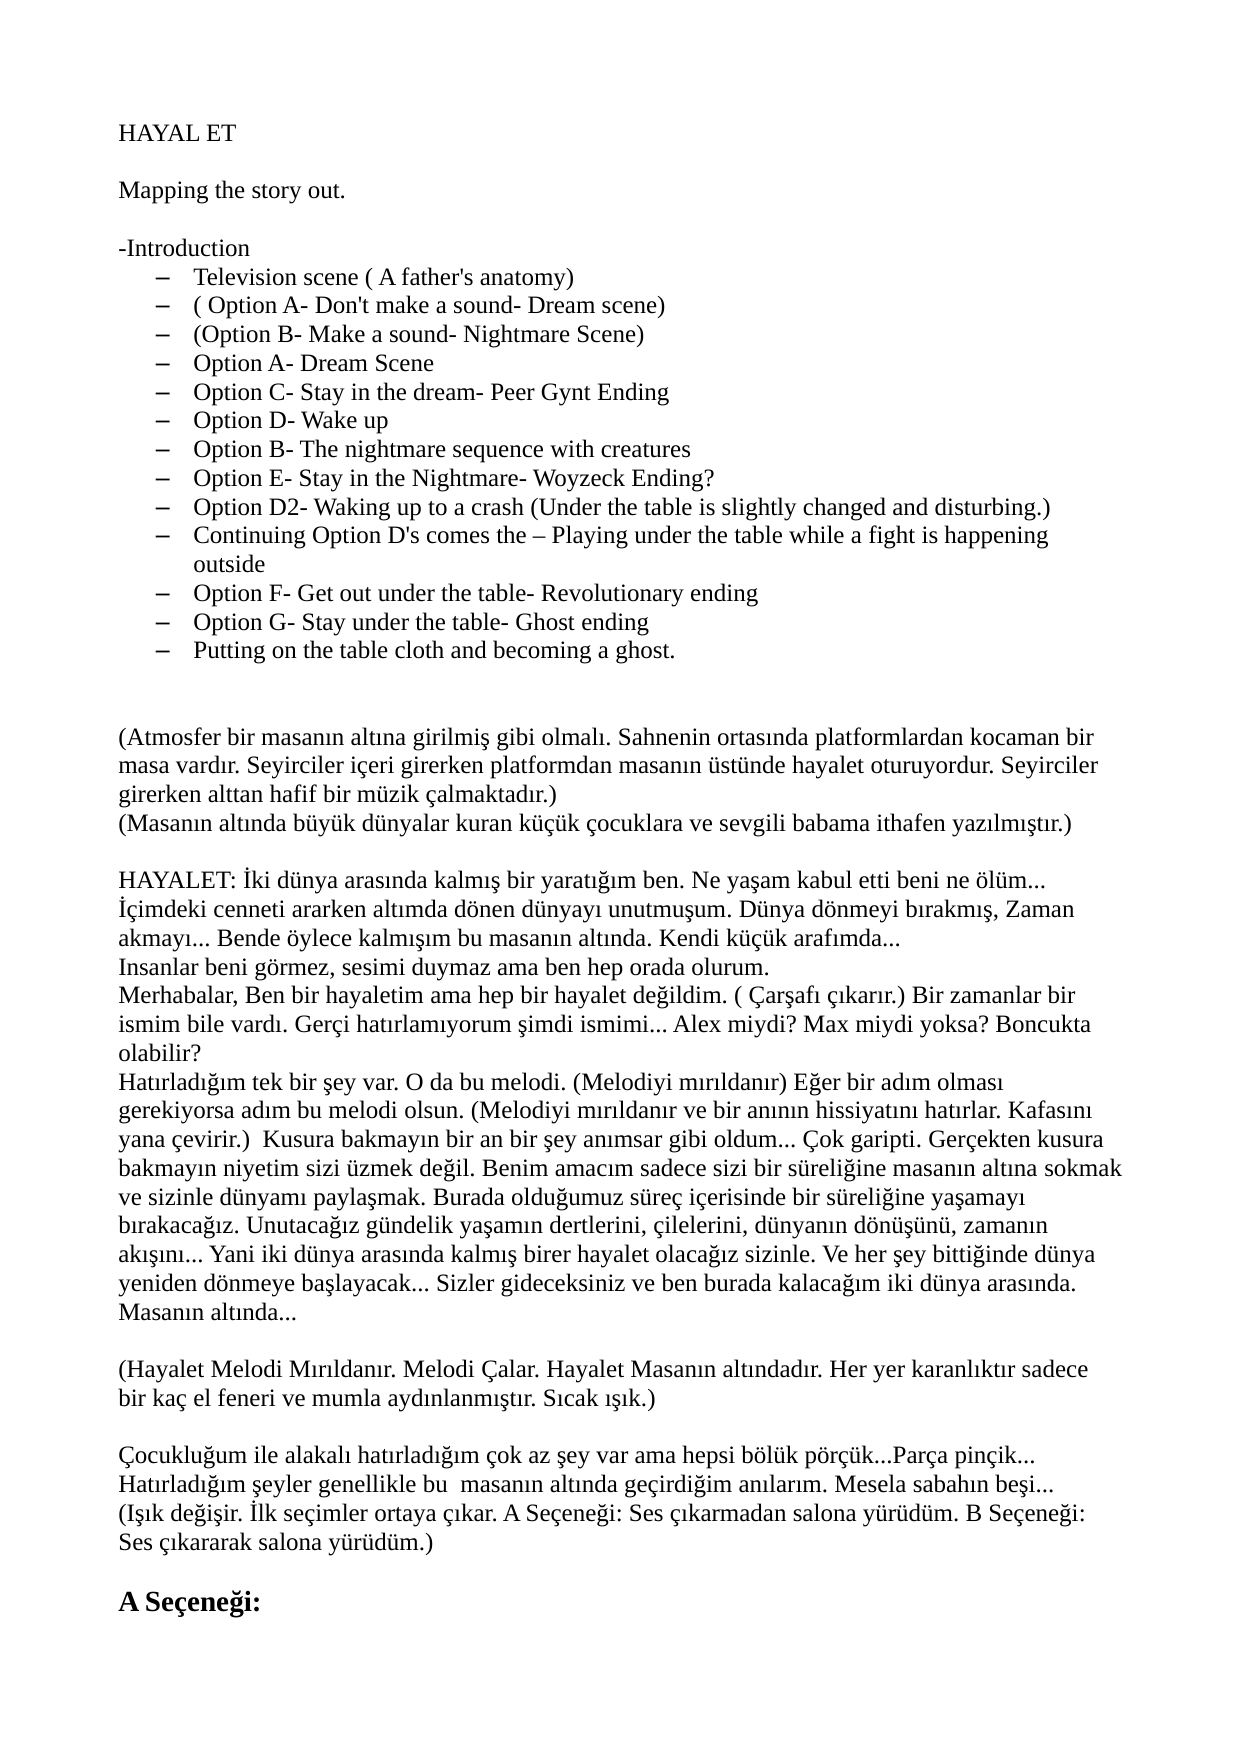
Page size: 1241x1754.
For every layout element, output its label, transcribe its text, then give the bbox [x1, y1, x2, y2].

list Option A- Dream Scene [156, 348, 1122, 377]
list Option G- Stay under the table- Ghost ending [156, 607, 1122, 636]
text (Hayalet Melodi Mırıldanır. Melodi Çalar. Hayalet Masanın altındadır. Her yer karanlıktır sadece bir kaç el feneri ve mumla aydınlanmıştır. Sıcak ışık.) [118, 1354, 1122, 1412]
list Option C- Stay in the dream- Peer Gynt Ending [156, 377, 1122, 406]
list (Option B- Make a sound- Nightmare Scene) [156, 319, 1122, 348]
text -Introduction [118, 233, 1122, 262]
text Merhabalar, Ben bir hayaletim ama hep bir hayalet değildim. ( Çarşafı çıkarır.) Bir zamanlar bir ismim bile vardı. Gerçi hatırlamıyorum şimdi ismimi... Alex miydi? Max miydi yoksa? Boncukta olabilir? [118, 981, 1122, 1067]
text (Atmosfer bir masanın altına girilmiş gibi olmalı. Sahnenin ortasında platformlardan kocaman bir masa vardır. Seyirciler içeri girerken platformdan masanın üstünde hayalet oturuyordur. Seyirciler girerken alttan hafif bir müzik çalmaktadır.) [118, 722, 1122, 808]
list Option E- Stay in the Nightmare- Woyzeck Ending? [156, 463, 1122, 492]
list Television scene ( A father's anatomy) [156, 262, 1122, 291]
text HAYAL ET [118, 118, 1122, 147]
list ( Option A- Don't make a sound- Dream scene) [156, 291, 1122, 319]
list Option D2- Waking up to a crash (Under the table is slightly changed and disturbing.) [156, 492, 1122, 521]
text Mapping the story out. [118, 176, 1122, 204]
text HAYALET: İki dünya arasında kalmış bir yaratığım ben. Ne yaşam kabul etti beni ne ölüm... [118, 866, 1122, 894]
list Putting on the table cloth and becoming a ghost. [156, 636, 1122, 664]
text İçimdeki cenneti ararken altımda dönen dünyayı unutmuşum. Dünya dönmeyi bırakmış, Zaman akmayı... Bende öylece kalmışım bu masanın altında. Kendi küçük arafımda... [118, 894, 1122, 952]
text Hatırladığım tek bir şey var. O da bu melodi. (Melodiyi mırıldanır) Eğer bir adım olması gerekiyorsa adım bu melodi olsun. (Melodiyi mırıldanır ve bir anının hissiyatını hatırlar. Kafasını yana çevirir.) Kusura bakmayın bir an bir şey anımsar gibi oldum... Çok garipti. Gerçekten kusura bakmayın niyetim sizi üzmek değil. Benim amacım sadece sizi bir süreliğine masanın altına sokmak ve sizinle dünyamı paylaşmak. Burada olduğumuz süreç içerisinde bir süreliğine yaşamayı bırakacağız. Unutacağız gündelik yaşamın dertlerini, çilelerini, dünyanın dönüşünü, zamanın akışını... Yani iki dünya arasında kalmış birer hayalet olacağız sizinle. Ve her şey bittiğinde dünya yeniden dönmeye başlayacak... Sizler gideceksiniz ve ben burada kalacağım iki dünya arasında. Masanın altında... [118, 1067, 1122, 1326]
text (Masanın altında büyük dünyalar kuran küçük çocuklara ve sevgili babama ithafen yazılmıştır.) [118, 808, 1122, 837]
list Option F- Get out under the table- Revolutionary ending [156, 578, 1122, 607]
text Insanlar beni görmez, sesimi duymaz ama ben hep orada olurum. [118, 952, 1122, 981]
list Option D- Wake up [156, 406, 1122, 434]
text (Işık değişir. İlk seçimler ortaya çıkar. A Seçeneği: Ses çıkarmadan salona yürüdüm. B Seçeneği: Ses çıkararak salona yürüdüm.) [118, 1498, 1122, 1556]
list Option B- The nightmare sequence with creatures [156, 434, 1122, 463]
text Çocukluğum ile alakalı hatırladığım çok az şey var ama hepsi bölük pörçük...Parça pinçik... Hatırladığım şeyler genellikle bu masanın altında geçirdiğim anılarım. Mesela sabahın beşi... [118, 1441, 1122, 1498]
text A Seçeneği: [118, 1584, 1122, 1618]
list Continuing Option D's comes the – Playing under the table while a fight is happening outside [156, 521, 1122, 578]
